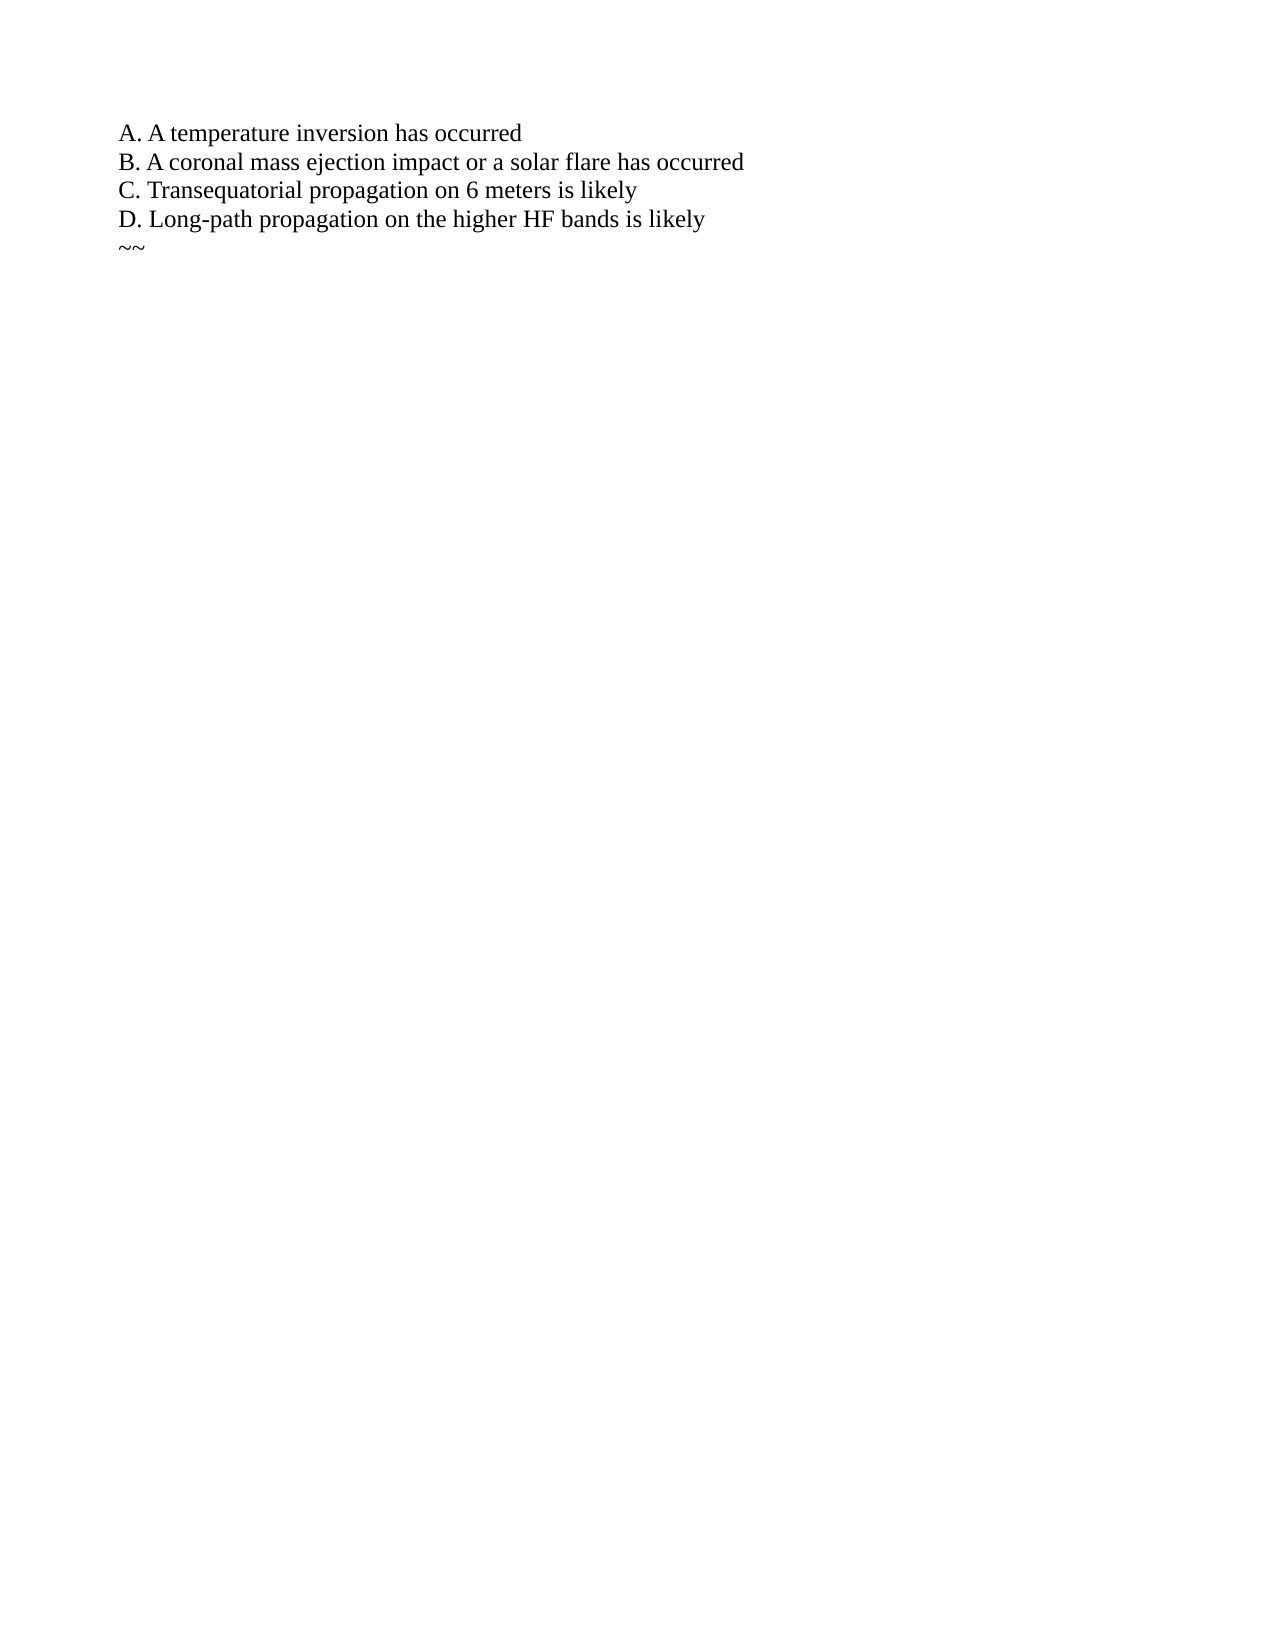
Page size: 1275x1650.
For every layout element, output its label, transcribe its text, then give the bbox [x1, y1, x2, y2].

text C. Transequatorial propagation on 6 meters is likely [118, 176, 1157, 204]
text D. Long-path propagation on the higher HF bands is likely [118, 204, 1157, 233]
text ~~ [118, 233, 1157, 262]
text B. A coronal mass ejection impact or a solar flare has occurred [118, 147, 1157, 176]
text A. A temperature inversion has occurred [118, 118, 1157, 147]
